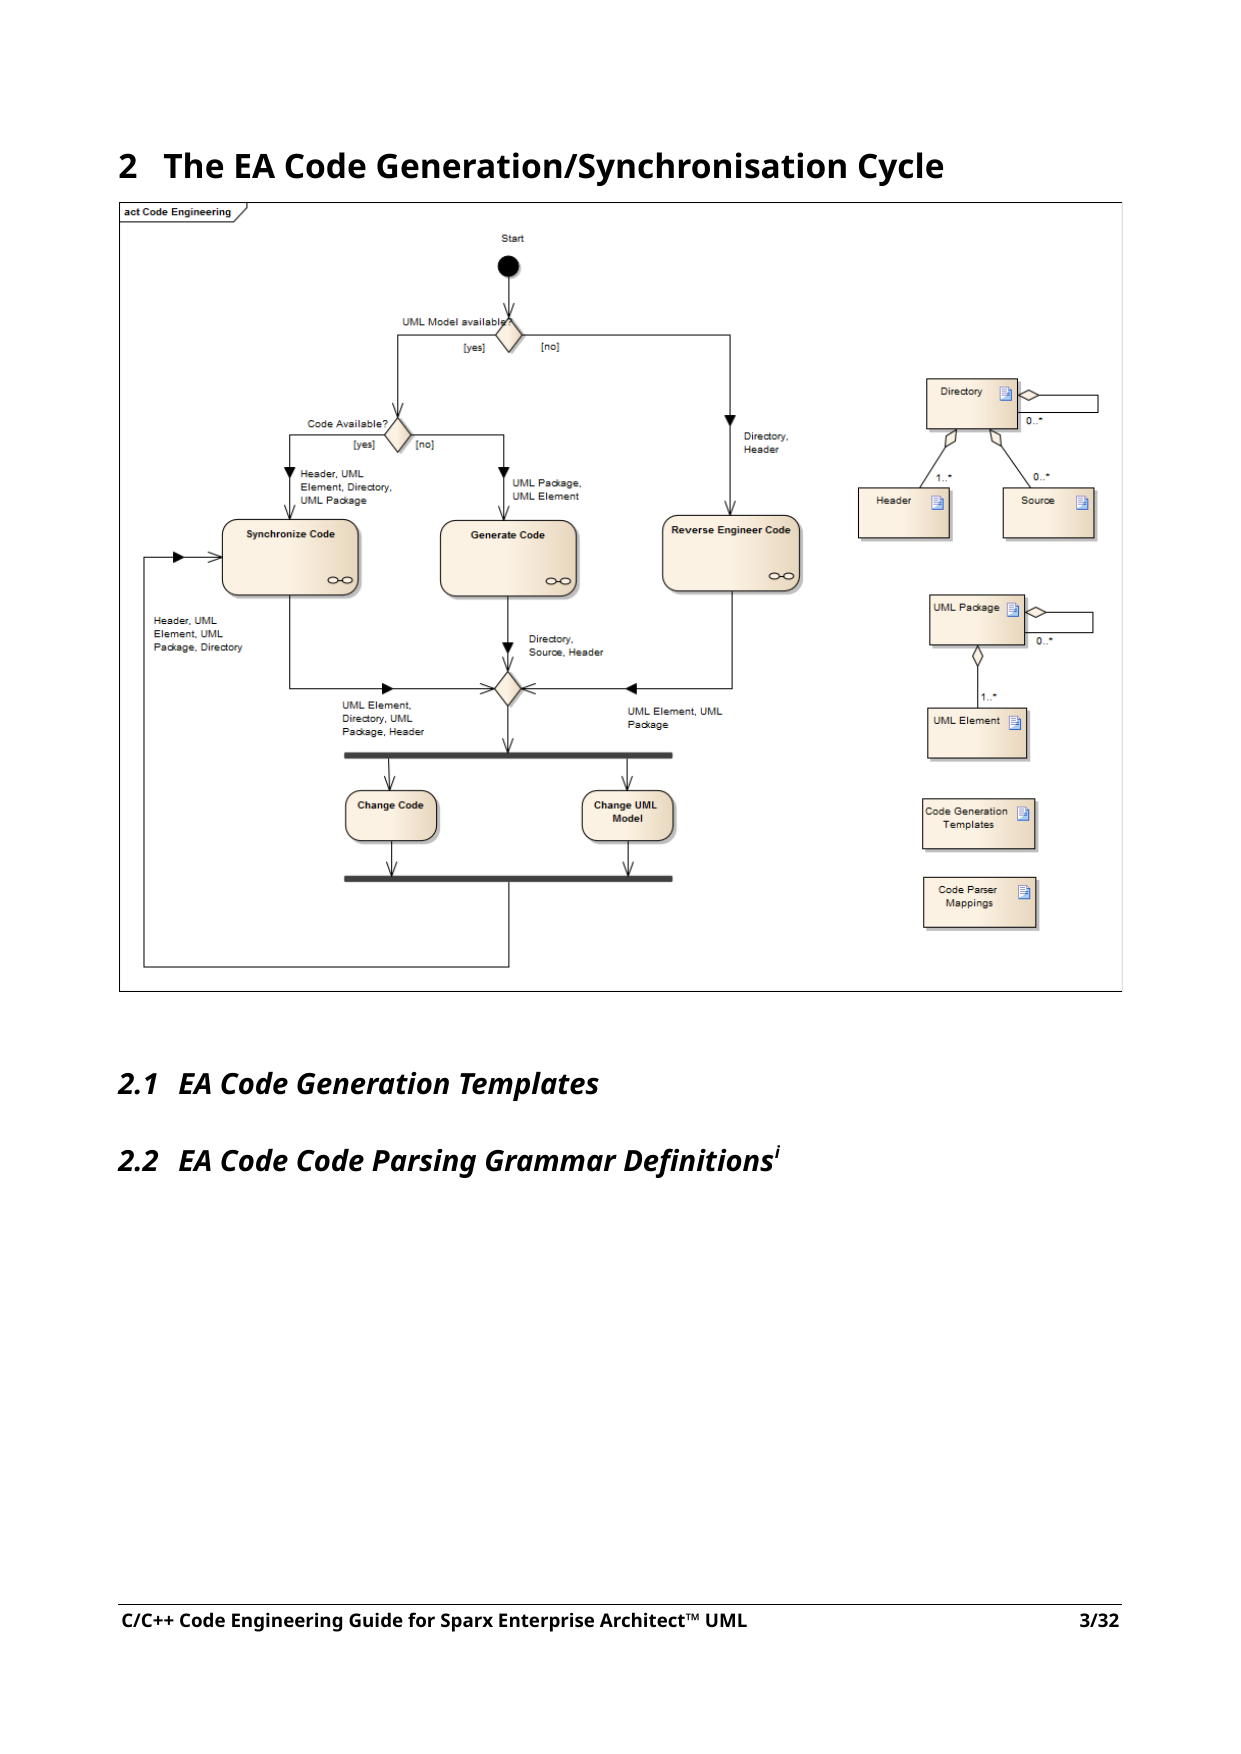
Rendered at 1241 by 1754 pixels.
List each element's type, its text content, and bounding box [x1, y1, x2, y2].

subtitle The EA Code Generation/Synchronisation Cycle [118, 143, 1122, 189]
picture [118, 201, 1123, 992]
subtitle EA Code Generation Templates [118, 1063, 1122, 1103]
subtitle EA Code Code Parsing Grammar Definitions [118, 1140, 1122, 1180]
